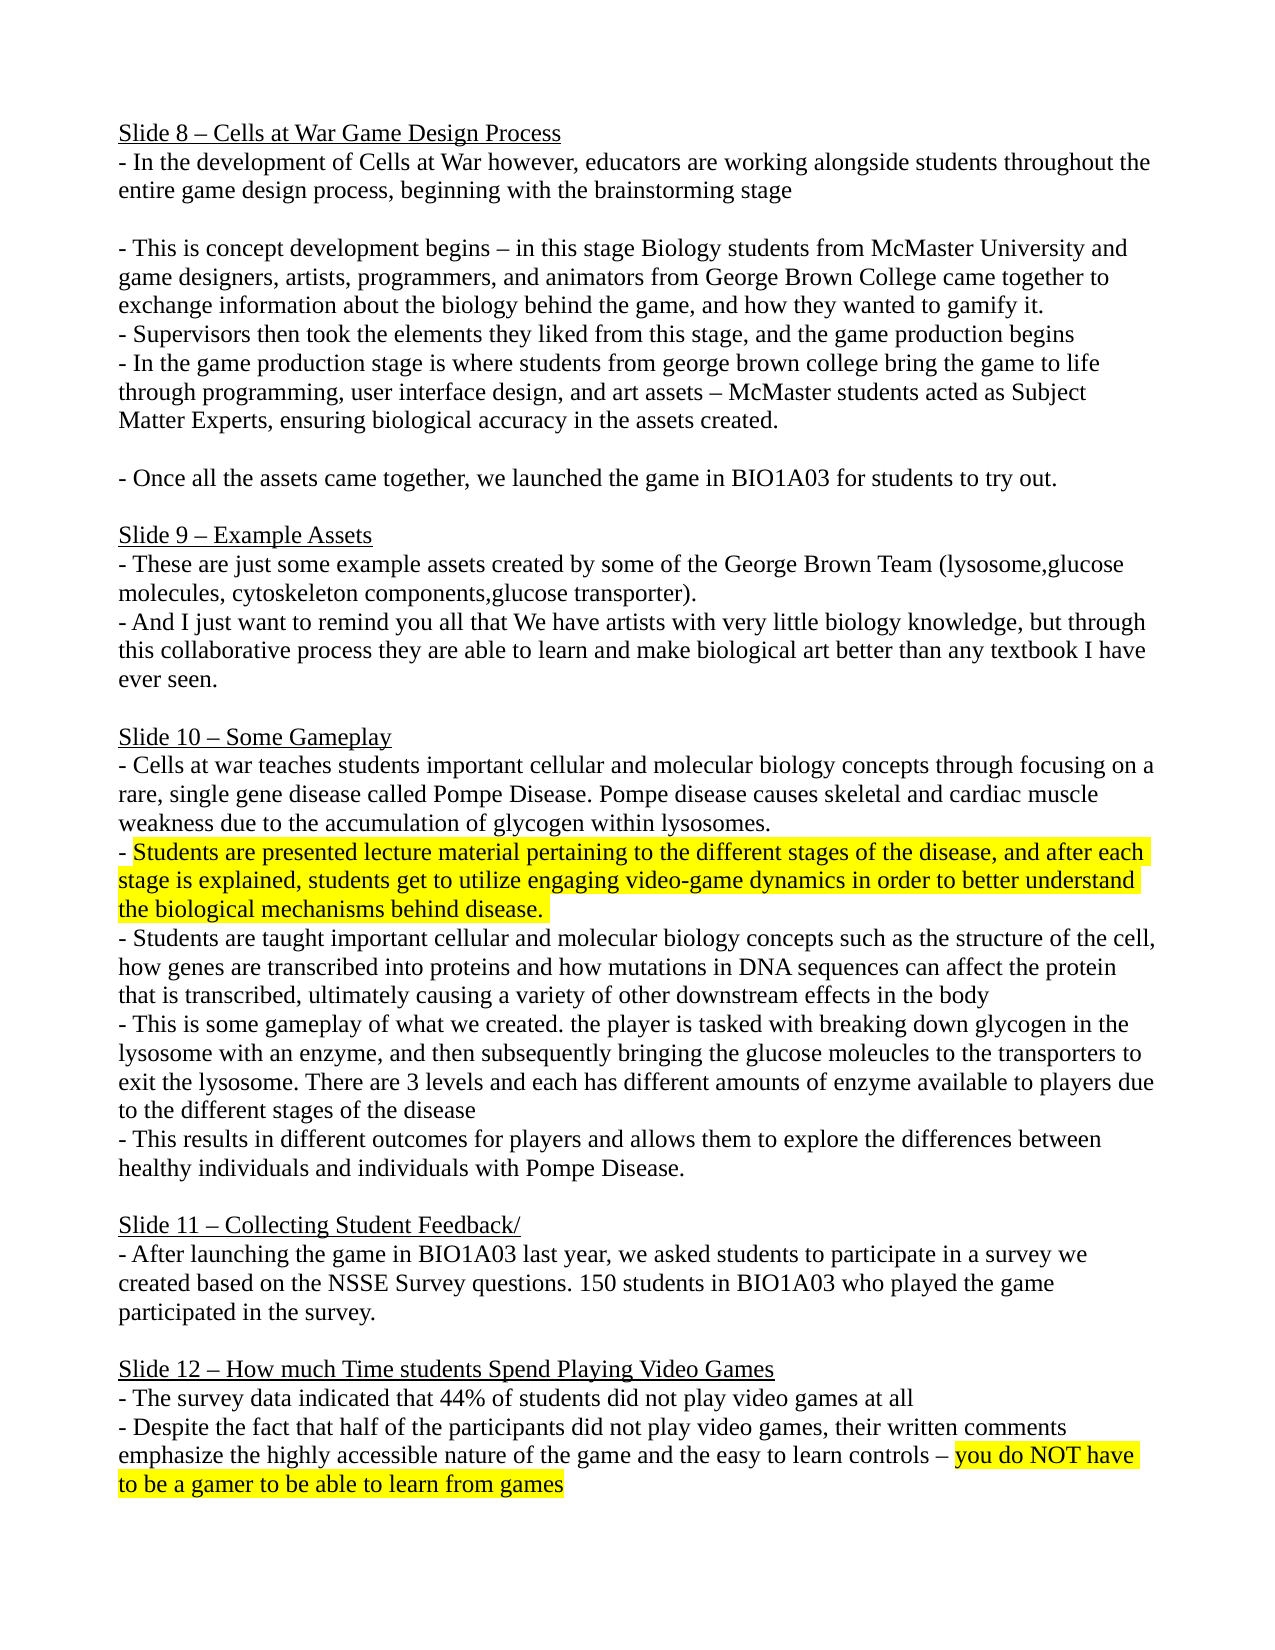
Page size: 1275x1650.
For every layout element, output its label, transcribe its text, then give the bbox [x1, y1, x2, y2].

text - This is some gameplay of what we created. the player is tasked with breaking down glycogen in the lysosome with an enzyme, and then subsequently bringing the glucose moleucles to the transporters to exit the lysosome. There are 3 levels and each has different amounts of enzyme available to players due to the different stages of the disease [118, 1009, 1157, 1124]
text - And I just want to remind you all that We have artists with very little biology knowledge, but through this collaborative process they are able to learn and make biological art better than any textbook I have ever seen. [118, 607, 1157, 693]
text - These are just some example assets created by some of the George Brown Team (lysosome,glucose molecules, cytoskeleton components,glucose transporter). [118, 549, 1157, 607]
text - This is concept development begins – in this stage Biology students from McMaster University and game designers, artists, programmers, and animators from George Brown College came together to exchange information about the biology behind the game, and how they wanted to gamify it. [118, 233, 1157, 319]
text Slide 10 – Some Gameplay [118, 722, 1157, 751]
text Slide 9 – Example Assets [118, 521, 1157, 549]
text - Despite the fact that half of the participants did not play video games, their written comments emphasize the highly accessible nature of the game and the easy to learn controls – you do NOT have to be a gamer to be able to learn from games [118, 1412, 1157, 1498]
text Slide 8 – Cells at War Game Design Process [118, 118, 1157, 147]
text - In the game production stage is where students from george brown college bring the game to life through programming, user interface design, and art assets – McMaster students acted as Subject Matter Experts, ensuring biological accuracy in the assets created. [118, 348, 1157, 434]
text - In the development of Cells at War however, educators are working alongside students throughout the entire game design process, beginning with the brainstorming stage [118, 147, 1157, 204]
text - After launching the game in BIO1A03 last year, we asked students to participate in a survey we created based on the NSSE Survey questions. 150 students in BIO1A03 who played the game participated in the survey. [118, 1239, 1157, 1326]
text Slide 11 – Collecting Student Feedback/ [118, 1211, 1157, 1239]
text - The survey data indicated that 44% of students did not play video games at all [118, 1383, 1157, 1412]
text - This results in different outcomes for players and allows them to explore the differences between healthy individuals and individuals with Pompe Disease. [118, 1124, 1157, 1182]
text - Students are presented lecture material pertaining to the different stages of the disease, and after each stage is explained, students get to utilize engaging video-game dynamics in order to better understand the biological mechanisms behind disease. [118, 837, 1157, 923]
text - Once all the assets came together, we launched the game in BIO1A03 for students to try out. [118, 463, 1157, 492]
text - Supervisors then took the elements they liked from this stage, and the game production begins [118, 319, 1157, 348]
text Slide 12 – How much Time students Spend Playing Video Games [118, 1354, 1157, 1383]
text - Cells at war teaches students important cellular and molecular biology concepts through focusing on a rare, single gene disease called Pompe Disease. Pompe disease causes skeletal and cardiac muscle weakness due to the accumulation of glycogen within lysosomes. [118, 751, 1157, 837]
text - Students are taught important cellular and molecular biology concepts such as the structure of the cell, how genes are transcribed into proteins and how mutations in DNA sequences can affect the protein that is transcribed, ultimately causing a variety of other downstream effects in the body [118, 923, 1157, 1009]
